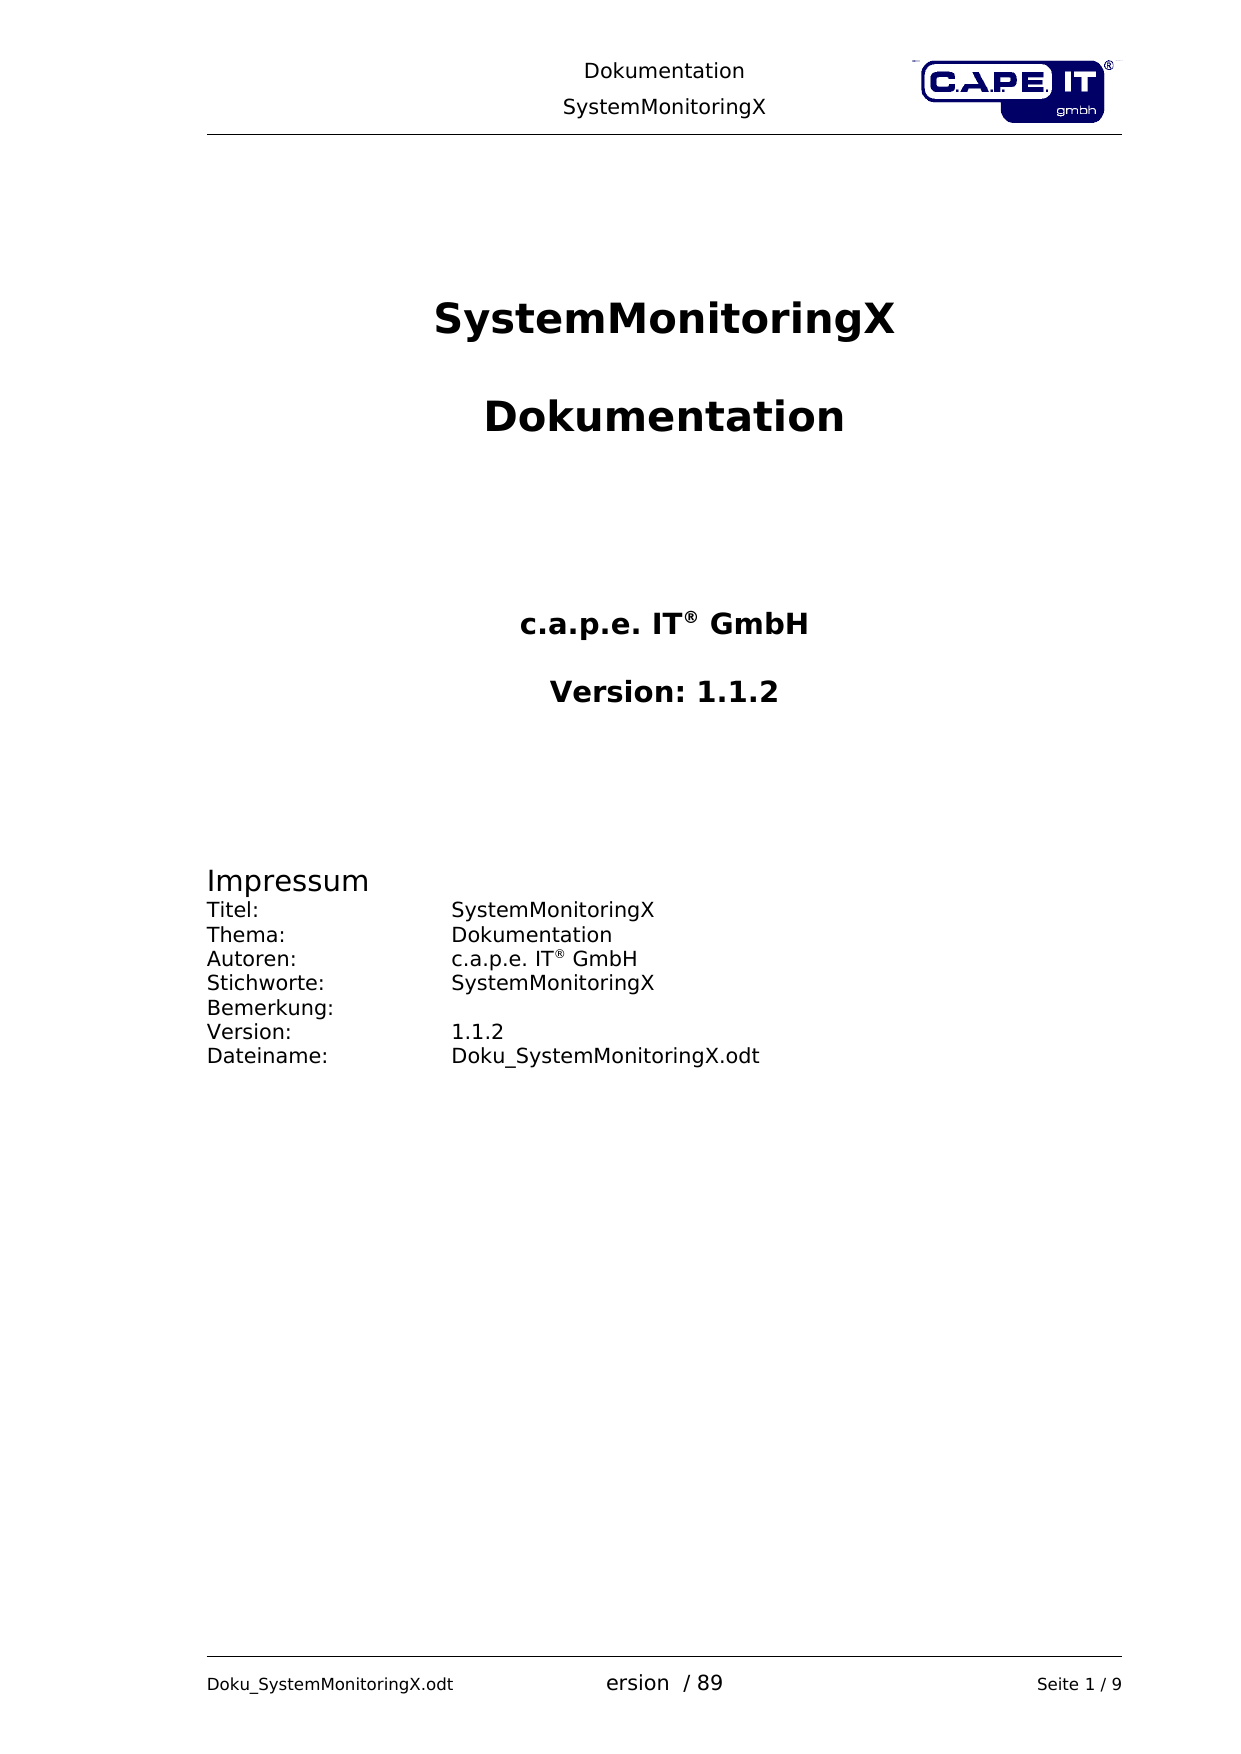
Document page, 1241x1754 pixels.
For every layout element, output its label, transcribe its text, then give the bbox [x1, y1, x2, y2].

table_cell Dokumentation [451, 923, 1122, 947]
title SystemMonitoringX Dokumentation [207, 295, 1122, 441]
table_cell Version: [207, 1020, 451, 1044]
subtitle c.a.p.e. IT® GmbH Version: 1.1.2 [207, 607, 1122, 777]
table_cell Bemerkung: [207, 996, 451, 1020]
table_cell Autoren: [207, 947, 451, 971]
table_header SystemMonitoringX [451, 899, 1122, 923]
table_cell c.a.p.e. IT® GmbH [451, 947, 1122, 971]
table_cell [451, 996, 1122, 1020]
picture [921, 60, 1114, 123]
table_header Titel: [207, 899, 451, 923]
table_cell SystemMonitoringX [451, 971, 1122, 996]
text Impressum [207, 864, 1122, 898]
table_cell Doku_SystemMonitoringX.odt [451, 1044, 1122, 1068]
table_cell Dateiname: [207, 1044, 451, 1068]
table_cell Stichworte: [207, 971, 451, 996]
table_cell 1.1.2 [451, 1020, 1122, 1044]
table_cell Thema: [207, 923, 451, 947]
